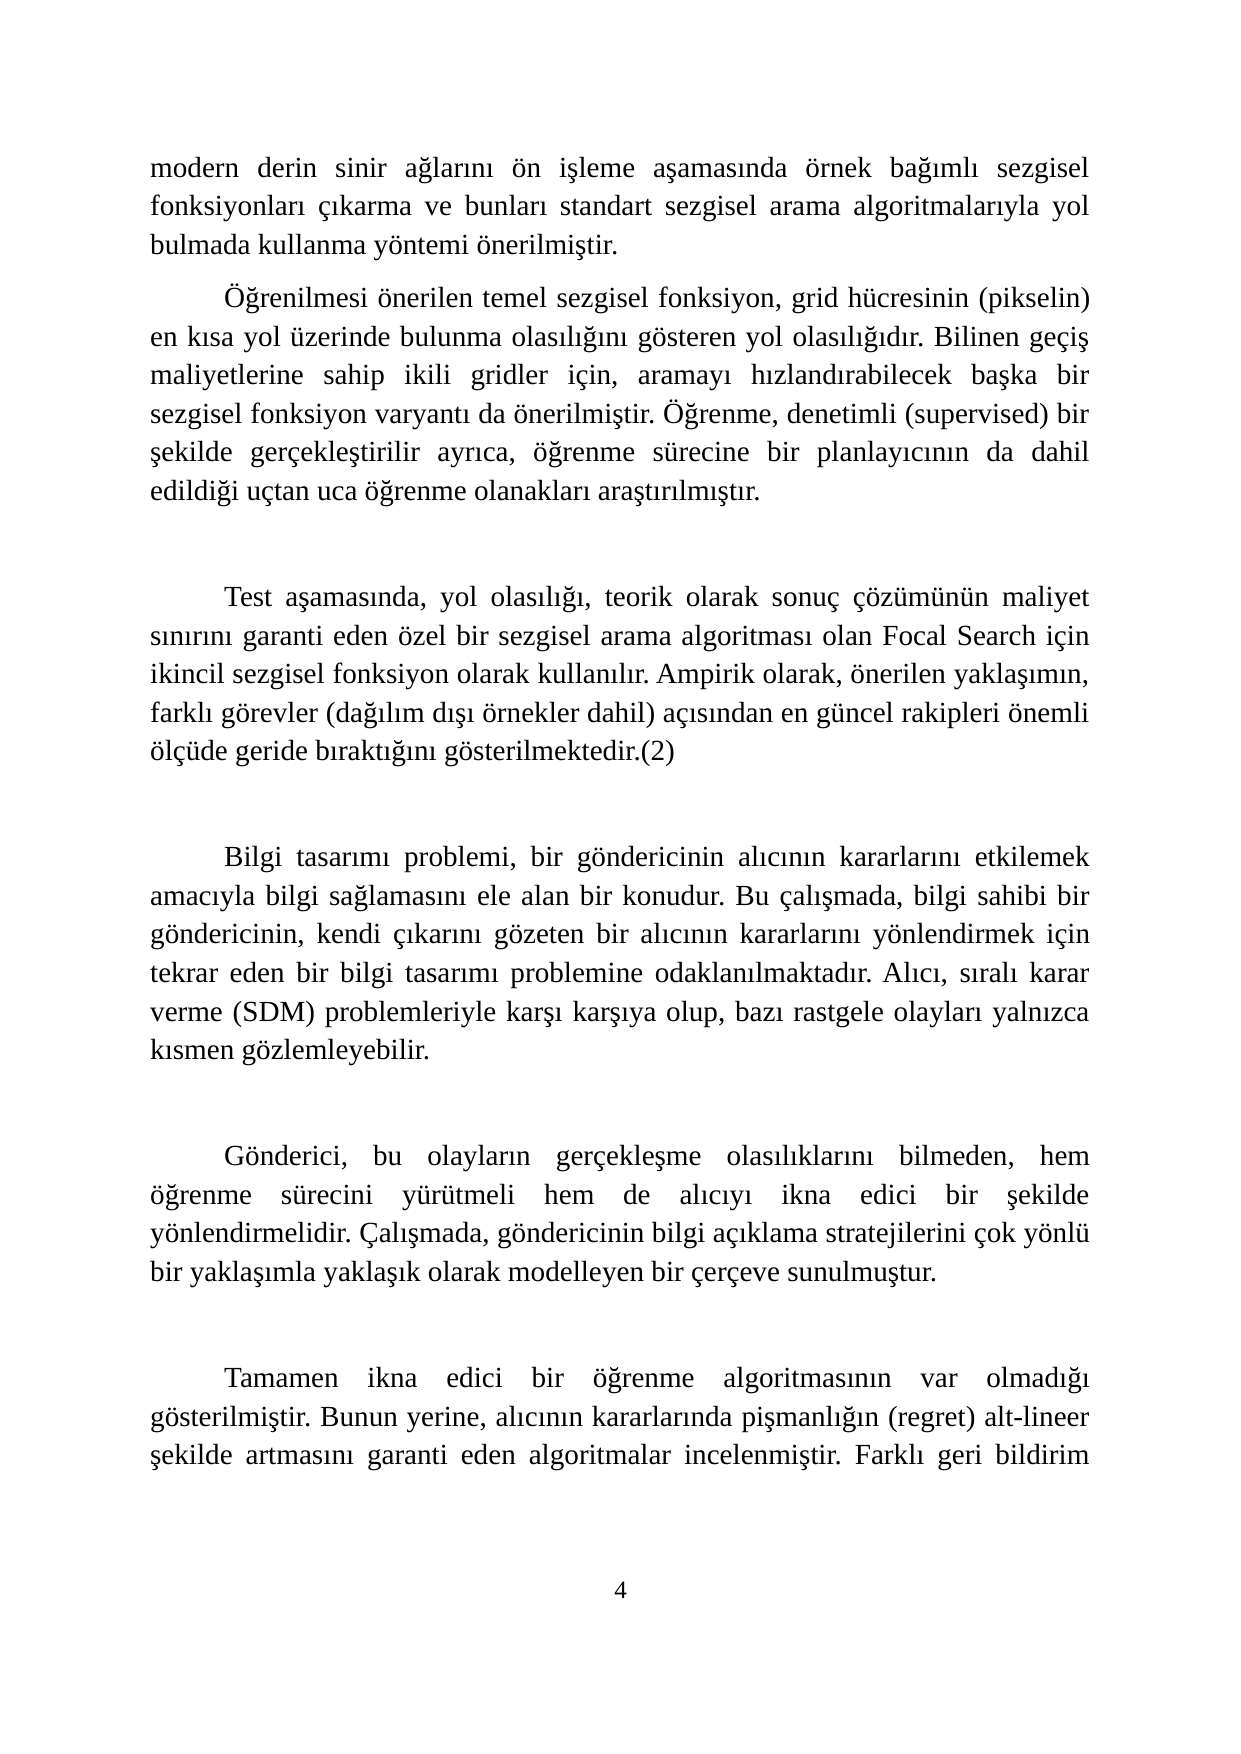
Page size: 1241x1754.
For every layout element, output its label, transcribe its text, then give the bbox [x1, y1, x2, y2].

text Tamamen ikna edici bir öğrenme algoritmasının var olmadığı gösterilmiştir. Bunun yerine, alıcının kararlarında pişmanlığın (regret) alt-lineer şekilde artmasını garanti eden algoritmalar incelenmiştir. Farklı geri bildirim [150, 1360, 1091, 1471]
text Gönderici, bu olayların gerçekleşme olasılıklarını bilmeden, hem öğrenme sürecini yürütmeli hem de alıcıyı ikna edici bir şekilde yönlendirmelidir. Çalışmada, göndericinin bilgi açıklama stratejilerini çok yönlü bir yaklaşımla yaklaşık olarak modelleyen bir çerçeve sunulmuştur. [150, 1138, 1091, 1288]
text Öğrenilmesi önerilen temel sezgisel fonksiyon, grid hücresinin (pikselin) en kısa yol üzerinde bulunma olasılığını gösteren yol olasılığıdır. Bilinen geçiş maliyetlerine sahip ikili gridler için, aramayı hızlandırabilecek başka bir sezgisel fonksiyon varyantı da önerilmiştir. Öğrenme, denetimli (supervised) bir şekilde gerçekleştirilir ayrıca, öğrenme sürecine bir planlayıcının da dahil edildiği uçtan uca öğrenme olanakları araştırılmıştır. [150, 280, 1091, 506]
text Test aşamasında, yol olasılığı, teorik olarak sonuç çözümünün maliyet sınırını garanti eden özel bir sezgisel arama algoritması olan Focal Search için ikincil sezgisel fonksiyon olarak kullanılır. Ampirik olarak, önerilen yaklaşımın, farklı görevler (dağılım dışı örnekler dahil) açısından en güncel rakipleri önemli ölçüde geride bıraktığını gösterilmektedir.(2) [150, 579, 1091, 767]
text modern derin sinir ağlarını ön işleme aşamasında örnek bağımlı sezgisel fonksiyonları çıkarma ve bunları standart sezgisel arama algoritmalarıyla yol bulmada kullanma yöntemi önerilmiştir. [150, 150, 1091, 261]
text Bilgi tasarımı problemi, bir göndericinin alıcının kararlarını etkilemek amacıyla bilgi sağlamasını ele alan bir konudur. Bu çalışmada, bilgi sahibi bir göndericinin, kendi çıkarını gözeten bir alıcının kararlarını yönlendirmek için tekrar eden bir bilgi tasarımı problemine odaklanılmaktadır. Alıcı, sıralı karar verme (SDM) problemleriyle karşı karşıya olup, bazı rastgele olayları yalnızca kısmen gözlemleyebilir. [150, 839, 1091, 1066]
